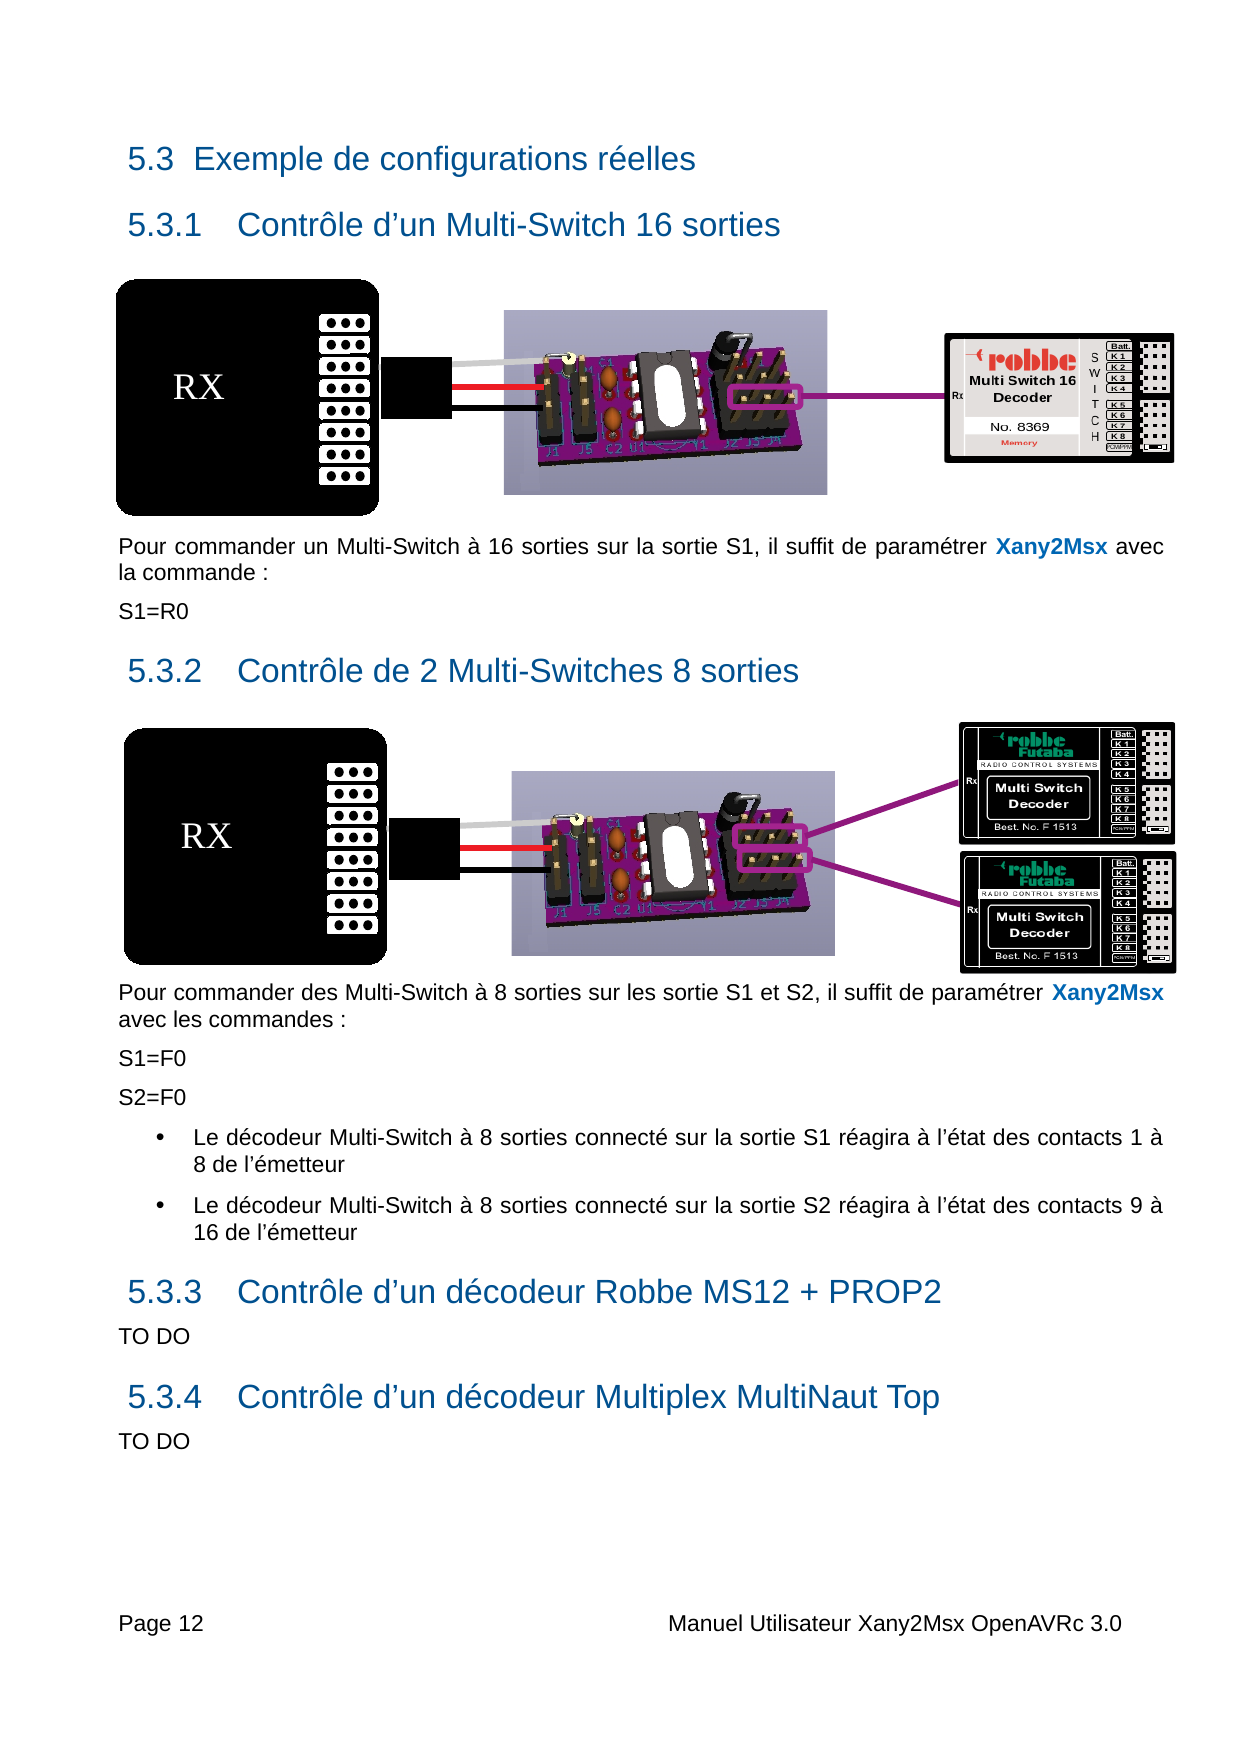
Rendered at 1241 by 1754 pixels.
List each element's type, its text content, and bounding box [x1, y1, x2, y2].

picture [503, 310, 828, 495]
picture [738, 830, 802, 843]
subtitle Exemple de configurations réelles [118, 139, 1164, 178]
subtitle Contrôle d’un décodeur Multiplex MultiNaut Top [118, 1377, 1164, 1415]
text S2=F0 [118, 1083, 1164, 1110]
subtitle Contrôle de 2 Multi-Switches 8 sorties [118, 651, 1164, 690]
picture [808, 830, 835, 863]
text S1=R0 [118, 598, 1164, 624]
list Le décodeur Multi-Switch à 8 sorties connecté sur la sortie S1 réagira à l’état des contacts 1 à 8 de l’émetteur [156, 1122, 1164, 1177]
picture [958, 722, 1176, 845]
picture [734, 390, 797, 404]
text Pour commander des Multi-Switch à 8 sorties sur les sortie S1 et S2, il suffit de paramétrer Xany2Msx avec les commandes : [118, 979, 1164, 1032]
picture [511, 771, 835, 956]
picture [960, 851, 1177, 974]
text TO DO [118, 1323, 1164, 1349]
list Le décodeur Multi-Switch à 8 sorties connecté sur la sortie S2 réagira à l’état des contacts 9 à 16 de l’émetteur [156, 1190, 1164, 1245]
picture [944, 333, 1175, 463]
picture [743, 853, 806, 867]
text TO DO [118, 1428, 1164, 1454]
subtitle Contrôle d’un Multi-Switch 16 sorties [118, 205, 1164, 243]
text Pour commander un Multi-Switch à 16 sorties sur la sortie S1, il suffit de paramétrer Xany2Msx avec la commande : [118, 533, 1164, 585]
text S1=F0 [118, 1044, 1164, 1071]
subtitle Contrôle d’un décodeur Robbe MS12 + PROP2 [118, 1272, 1164, 1311]
